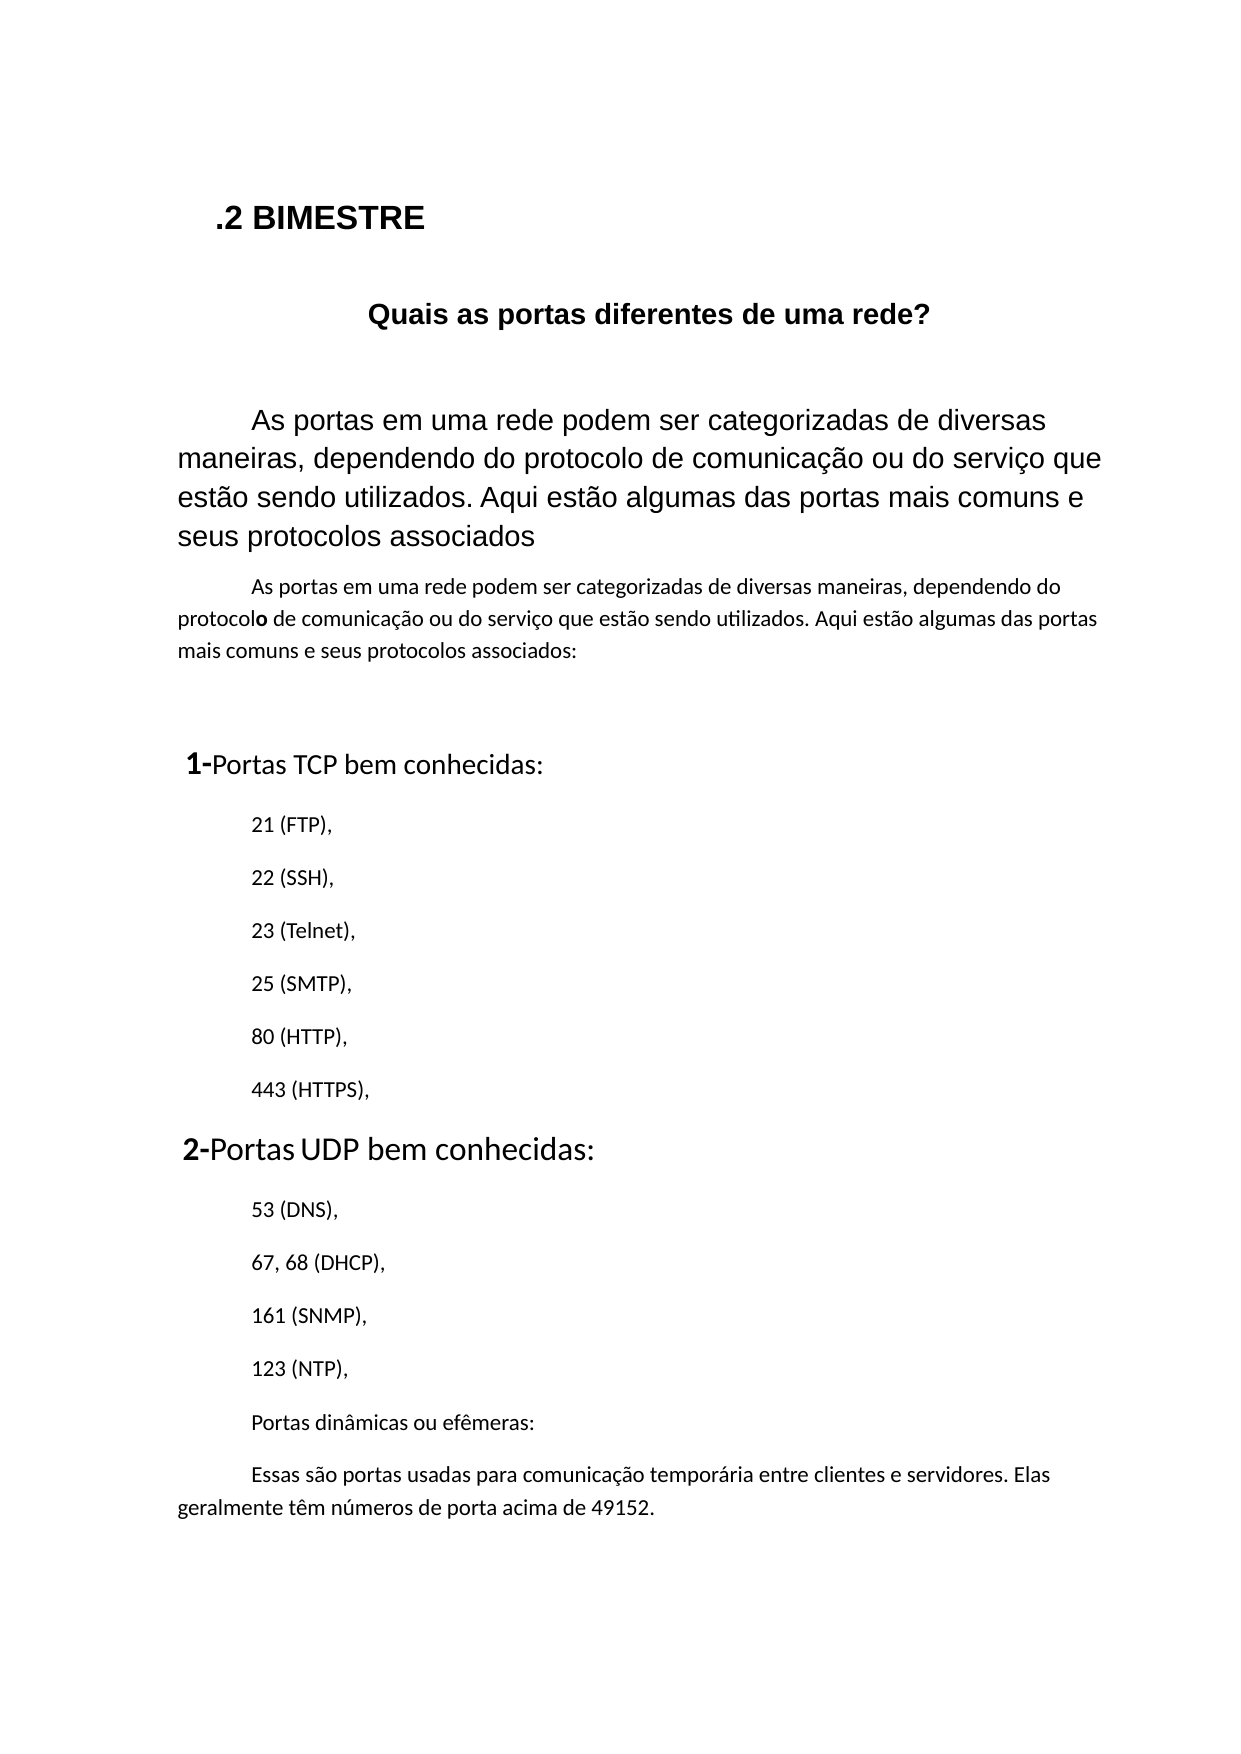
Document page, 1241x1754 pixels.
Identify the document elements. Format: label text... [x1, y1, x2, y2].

text 53 (DNS), [177, 1196, 1122, 1223]
subtitle .2 BIMESTRE [215, 198, 1122, 237]
text 123 (NTP), [177, 1354, 1122, 1383]
text Portas dinâmicas ou efêmeras: [177, 1408, 1122, 1436]
text 1-Portas TCP bem conhecidas: [177, 742, 1122, 783]
text 22 (SSH), [177, 863, 1122, 891]
text 21 (FTP), [177, 810, 1122, 838]
text 23 (Telnet), [177, 916, 1122, 944]
text 2-Portas UDP bem conhecidas: [177, 1128, 1122, 1169]
text 80 (HTTP), [177, 1022, 1122, 1050]
text 25 (SMTP), [177, 969, 1122, 997]
text 443 (HTTPS), [177, 1075, 1122, 1103]
text As portas em uma rede podem ser categorizadas de diversas maneiras, dependendo do protocolo de comunicação ou do serviço que estão sendo utilizados. Aqui estão algumas das portas mais comuns e seus protocolos associados: [177, 572, 1122, 664]
text Quais as portas diferentes de uma rede? [177, 297, 1122, 330]
text As portas em uma rede podem ser categorizadas de diversas maneiras, dependendo do protocolo de comunicação ou do serviço que estão sendo utilizados. Aqui estão algumas das portas mais comuns e seus protocolos associados [177, 403, 1122, 552]
text 67, 68 (DHCP), [177, 1248, 1122, 1277]
text 161 (SNMP), [177, 1302, 1122, 1329]
text Essas são portas usadas para comunicação temporária entre clientes e servidores. Elas geralmente têm números de porta acima de 49152. [177, 1461, 1122, 1521]
